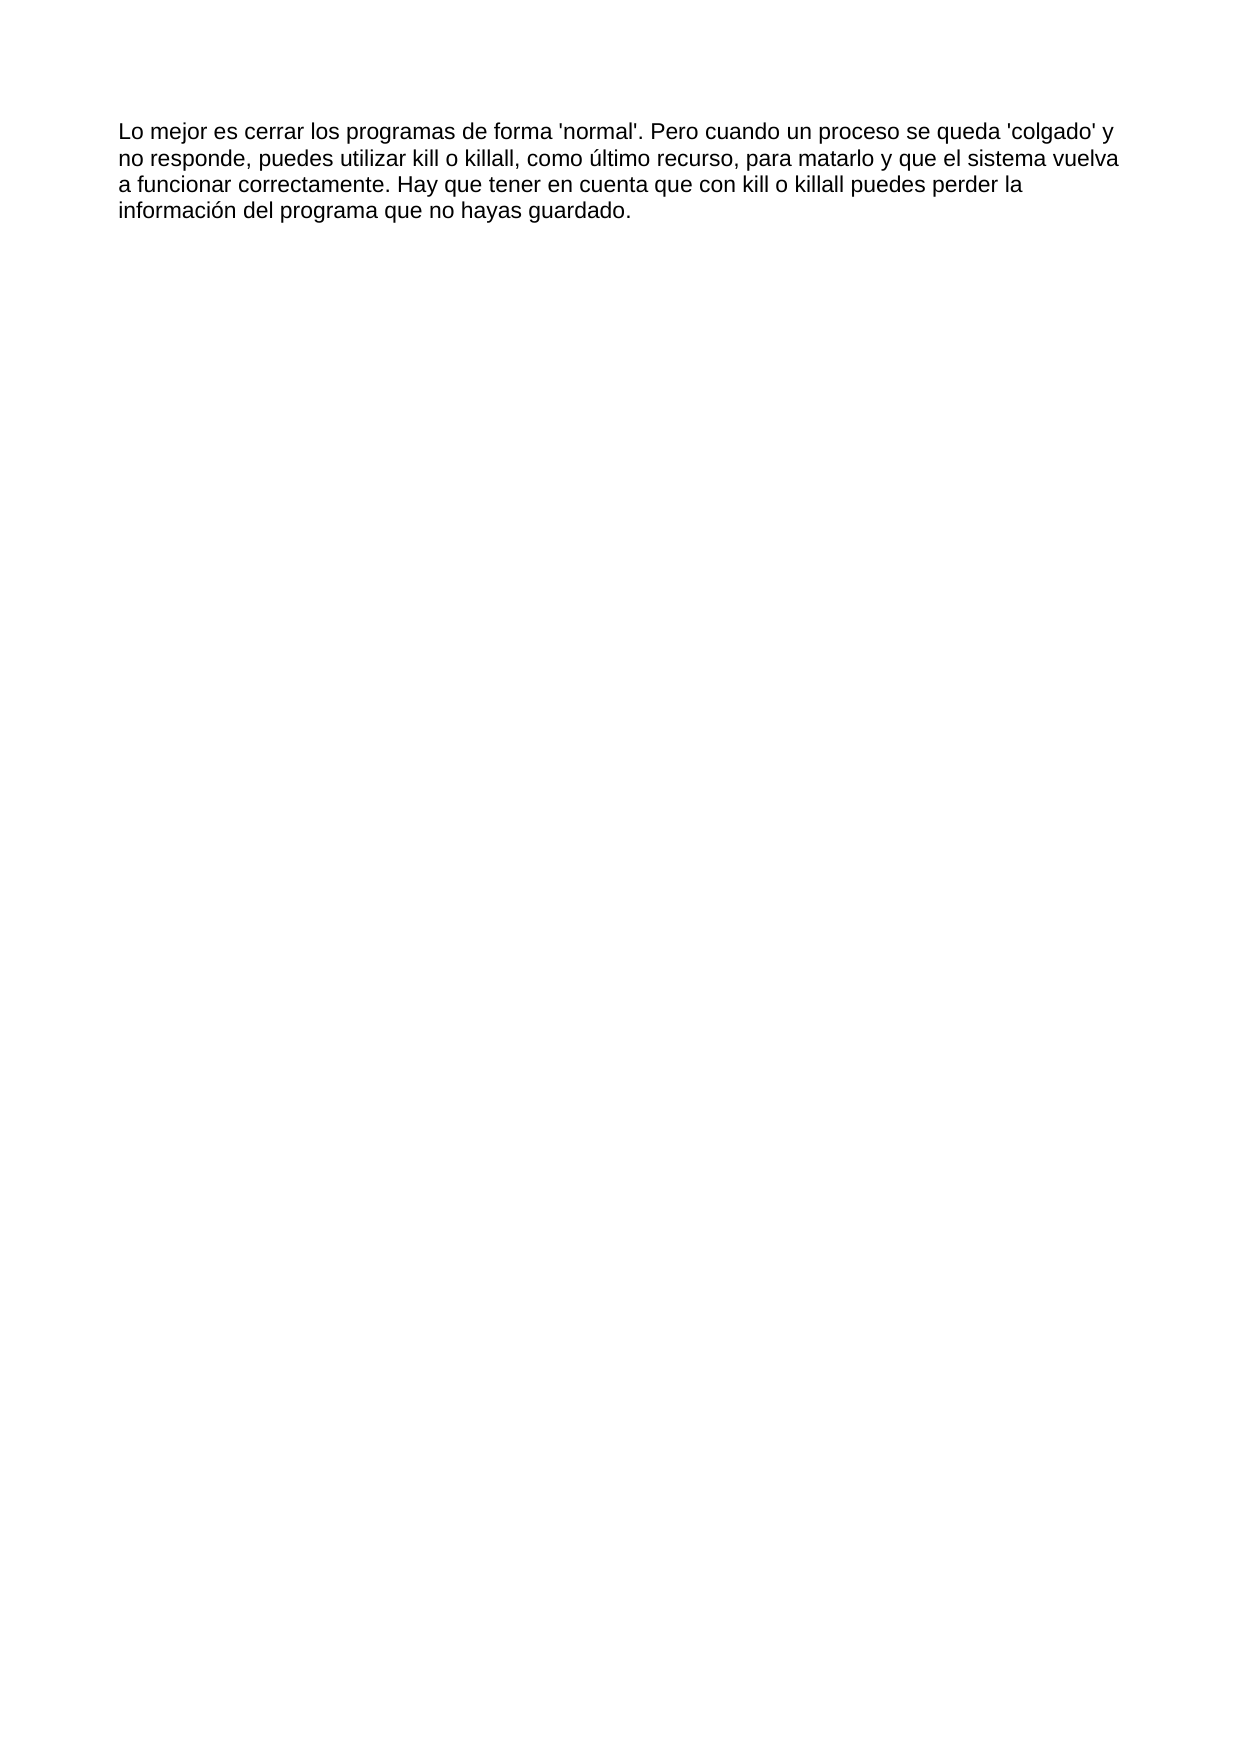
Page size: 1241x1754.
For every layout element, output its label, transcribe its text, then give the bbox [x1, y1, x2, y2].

text Lo mejor es cerrar los programas de forma 'normal'. Pero cuando un proceso se queda 'colgado' y no responde, puedes utilizar kill o killall, como último recurso, para matarlo y que el sistema vuelva a funcionar correctamente. Hay que tener en cuenta que con kill o killall puedes perder la información del programa que no hayas guardado. [118, 118, 1122, 223]
